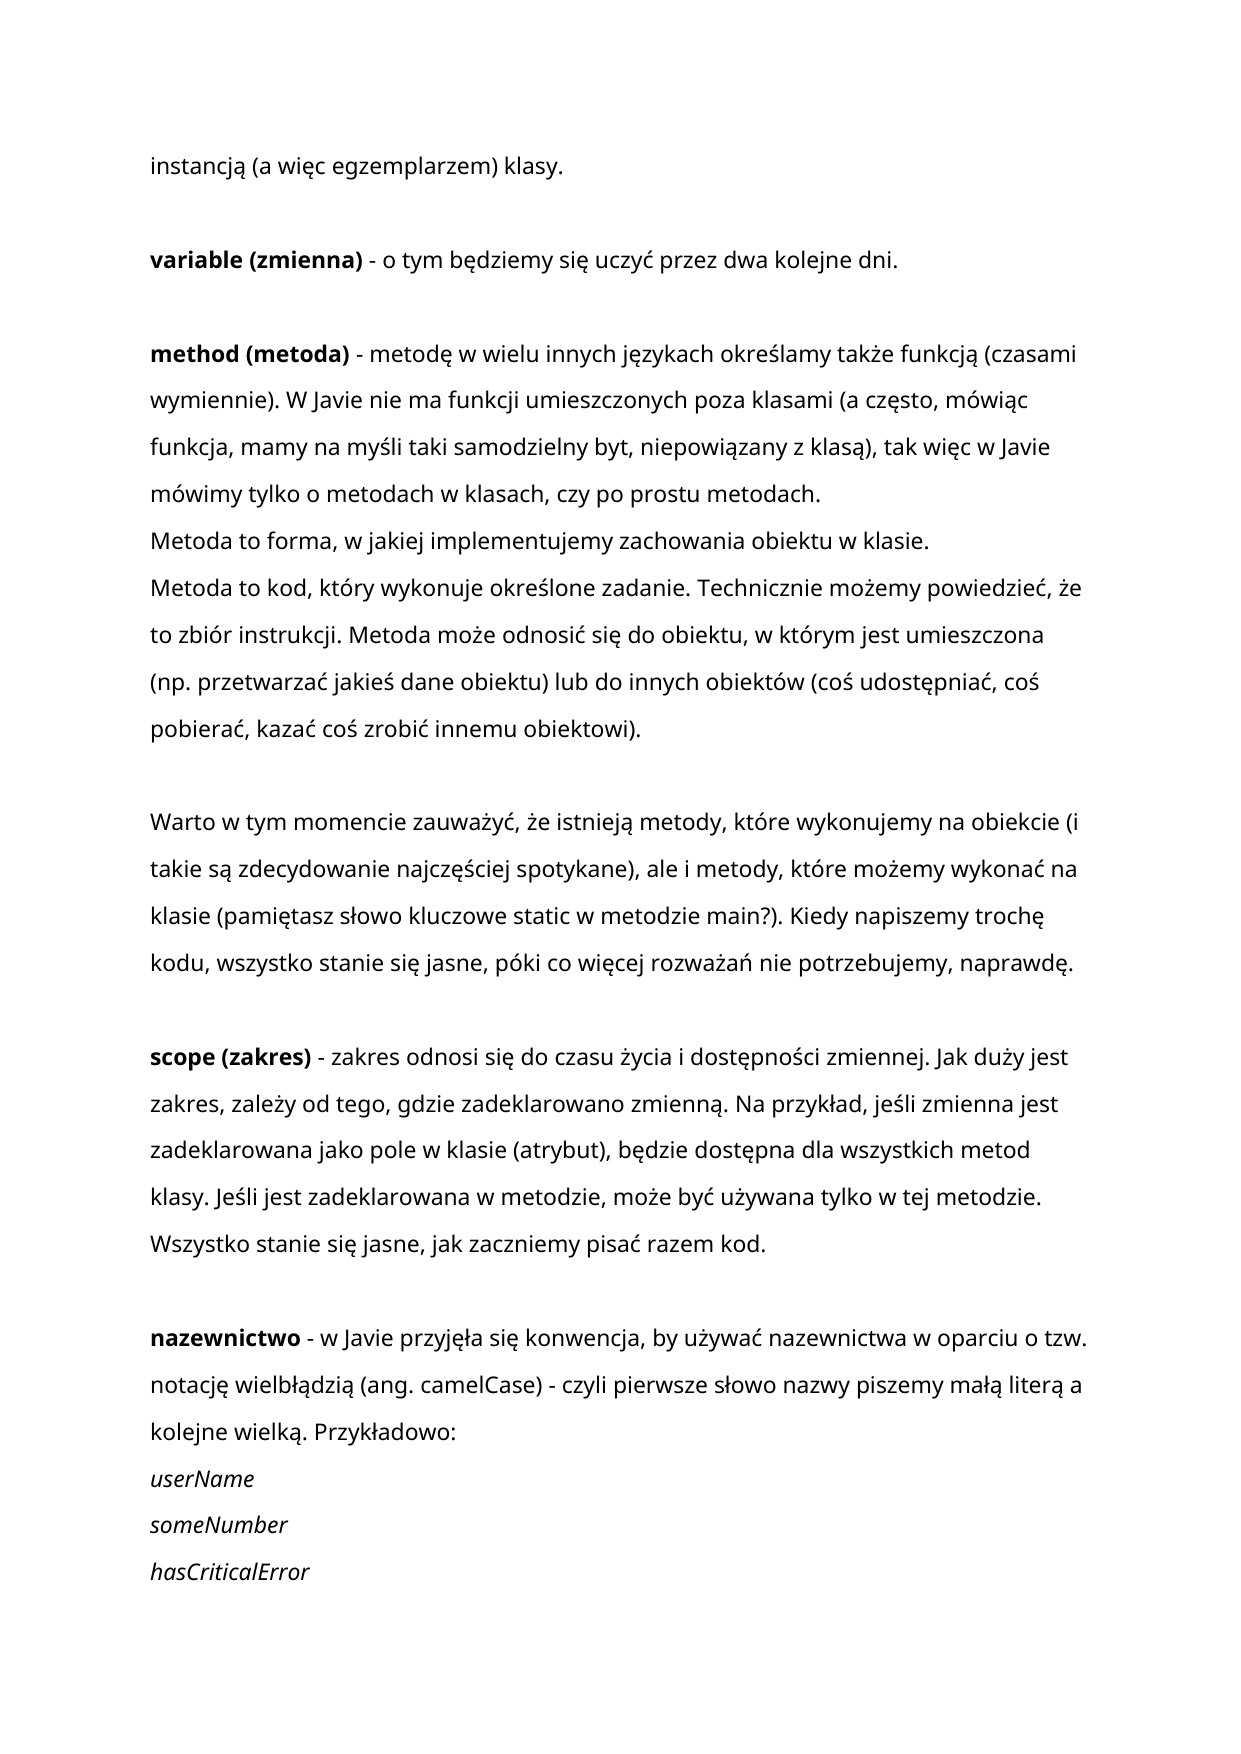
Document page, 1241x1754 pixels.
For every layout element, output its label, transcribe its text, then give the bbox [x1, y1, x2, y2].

text hasCriticalError [150, 1556, 1090, 1587]
text variable (zmienna) - o tym będziemy się uczyć przez dwa kolejne dni. [150, 244, 1090, 275]
text instancją (a więc egzemplarzem) klasy. [150, 150, 1090, 181]
text someNumber [150, 1509, 1090, 1541]
text method (metoda) - metodę w wielu innych językach określamy także funkcją (czasami wymiennie). W Javie nie ma funkcji umieszczonych poza klasami (a często, mówiąc funkcja, mamy na myśli taki samodzielny byt, niepowiązany z klasą), tak więc w Javie mówimy tylko o metodach w klasach, czy po prostu metodach. [150, 337, 1090, 509]
text Warto w tym momencie zauważyć, że istnieją metody, które wykonujemy na obiekcie (i takie są zdecydowanie najczęściej spotykane), ale i metody, które możemy wykonać na klasie (pamiętasz słowo kluczowe static w metodzie main?). Kiedy napiszemy trochę kodu, wszystko stanie się jasne, póki co więcej rozważań nie potrzebujemy, naprawdę. [150, 806, 1090, 978]
text Metoda to forma, w jakiej implementujemy zachowania obiektu w klasie. [150, 525, 1090, 556]
text scope (zakres) - zakres odnosi się do czasu życia i dostępności zmiennej. Jak duży jest zakres, zależy od tego, gdzie zadeklarowano zmienną. Na przykład, jeśli zmienna jest zadeklarowana jako pole w klasie (atrybut), będzie dostępna dla wszystkich metod klasy. Jeśli jest zadeklarowana w metodzie, może być używana tylko w tej metodzie. Wszystko stanie się jasne, jak zaczniemy pisać razem kod. [150, 1041, 1090, 1259]
text Metoda to kod, który wykonuje określone zadanie. Technicznie możemy powiedzieć, że to zbiór instrukcji. Metoda może odnosić się do obiektu, w którym jest umieszczona (np. przetwarzać jakieś dane obiektu) lub do innych obiektów (coś udostępniać, coś pobierać, kazać coś zrobić innemu obiektowi). [150, 572, 1090, 744]
text userName [150, 1462, 1090, 1494]
text nazewnictwo - w Javie przyjęła się konwencja, by używać nazewnictwa w oparciu o tzw. notację wielbłądzią (ang. camelCase) - czyli pierwsze słowo nazwy piszemy małą literą a kolejne wielką. Przykładowo: [150, 1322, 1090, 1447]
